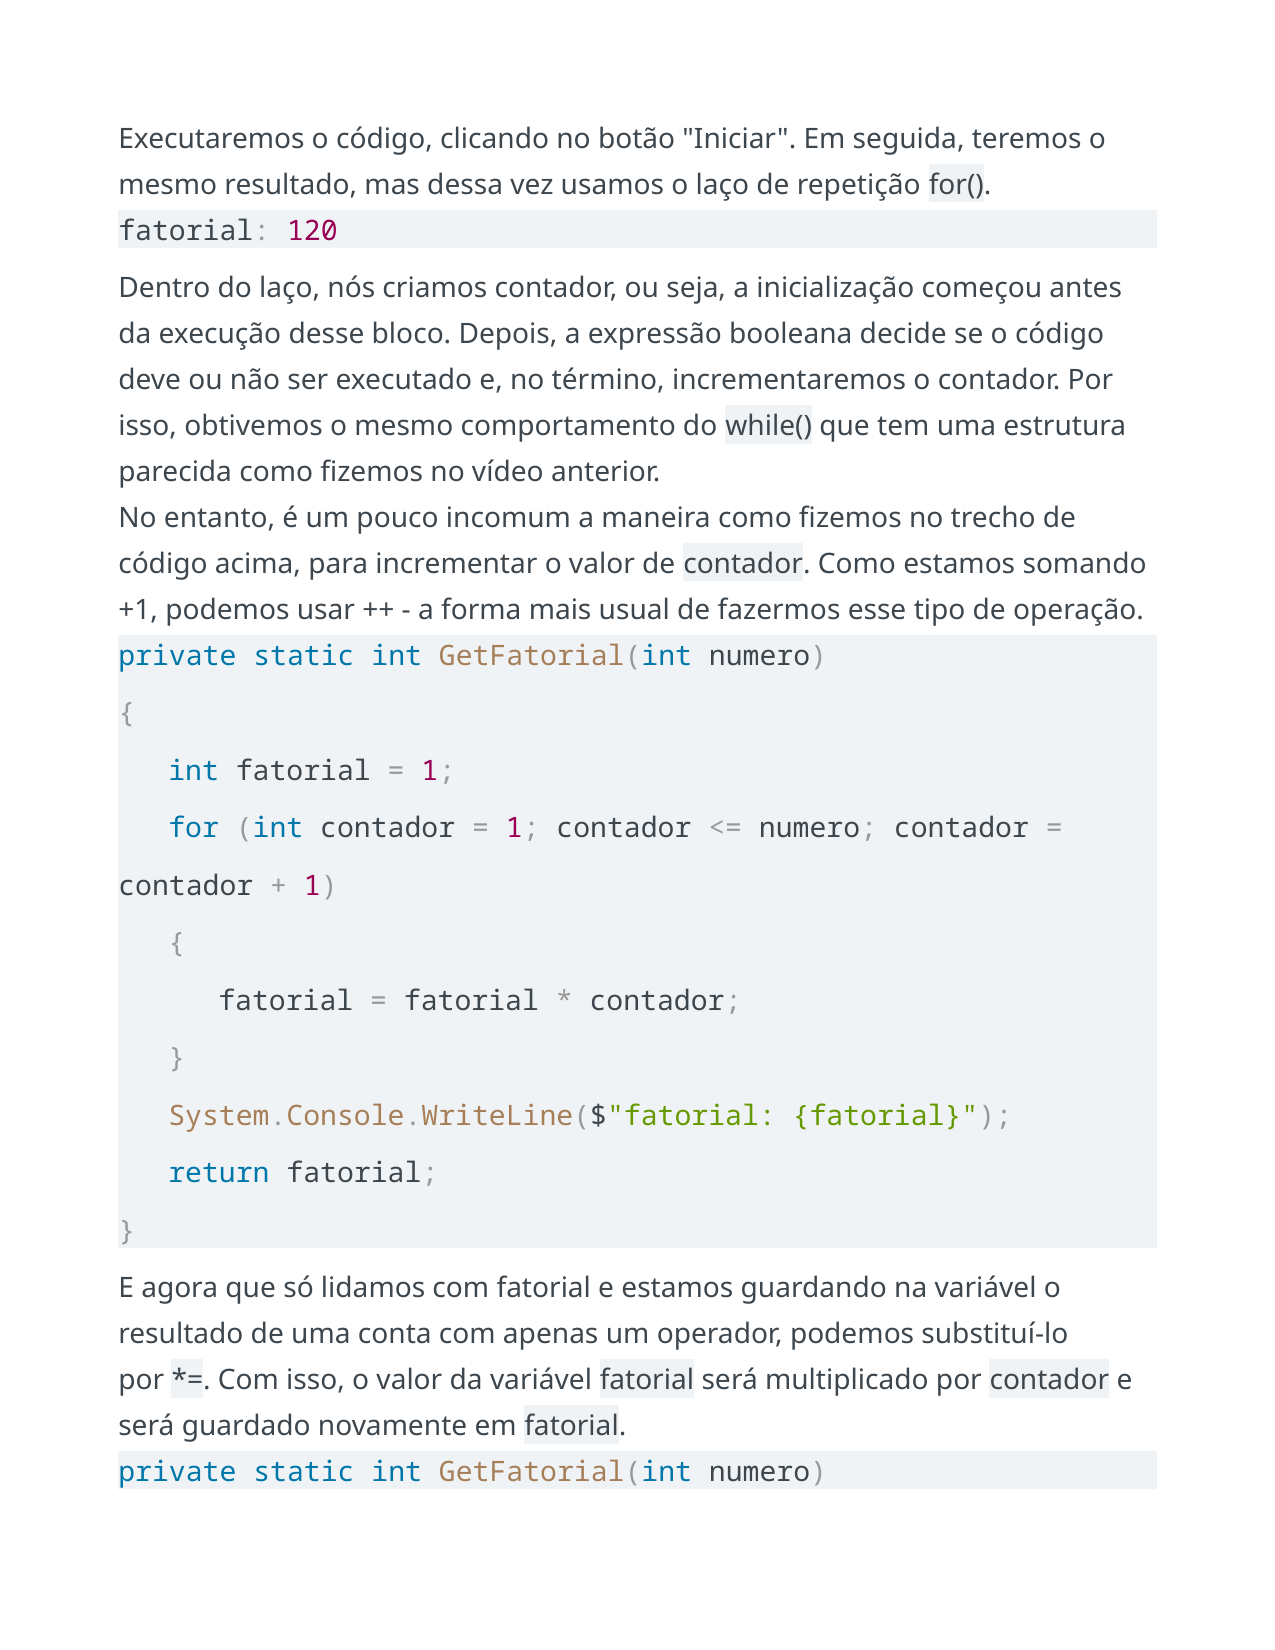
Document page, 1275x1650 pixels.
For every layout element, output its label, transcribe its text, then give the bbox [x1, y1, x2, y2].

text private static int GetFatorial(int numero) [118, 635, 1157, 673]
text System.Console.WriteLine($"fatorial: {fatorial}"); [118, 1095, 1157, 1133]
text Executaremos o código, clicando no botão "Iniciar". Em seguida, teremos o mesmo resultado, mas dessa vez usamos o laço de repetição for(). [118, 118, 1157, 202]
text } [118, 1210, 1157, 1248]
text E agora que só lidamos com fatorial e estamos guardando na variável o resultado de uma conta com apenas um operador, podemos substituí-lo por *=. Com isso, o valor da variável fatorial será multiplicado por contador e será guardado novamente em fatorial. [118, 1267, 1157, 1444]
text fatorial = fatorial * contador; [118, 980, 1157, 1018]
text return fatorial; [118, 1152, 1157, 1191]
text No entanto, é um pouco incomum a maneira como fizemos no trecho de código acima, para incrementar o valor de contador. Como estamos somando +1, podemos usar ++ - a forma mais usual de fazermos esse tipo de operação. [118, 497, 1157, 627]
text { [118, 922, 1157, 961]
text { [118, 692, 1157, 731]
text } [118, 1037, 1157, 1076]
text Dentro do laço, nós criamos contador, ou seja, a inicialização começou antes da execução desse bloco. Depois, a expressão booleana decide se o código deve ou não ser executado e, no término, incrementaremos o contador. Por isso, obtivemos o mesmo comportamento do while() que tem uma estrutura parecida como fizemos no vídeo anterior. [118, 267, 1157, 489]
text fatorial: 120 [118, 210, 1157, 248]
text for (int contador = 1; contador <= numero; contador = contador + 1) [118, 807, 1157, 903]
text int fatorial = 1; [118, 750, 1157, 788]
text private static int GetFatorial(int numero) [118, 1451, 1157, 1489]
